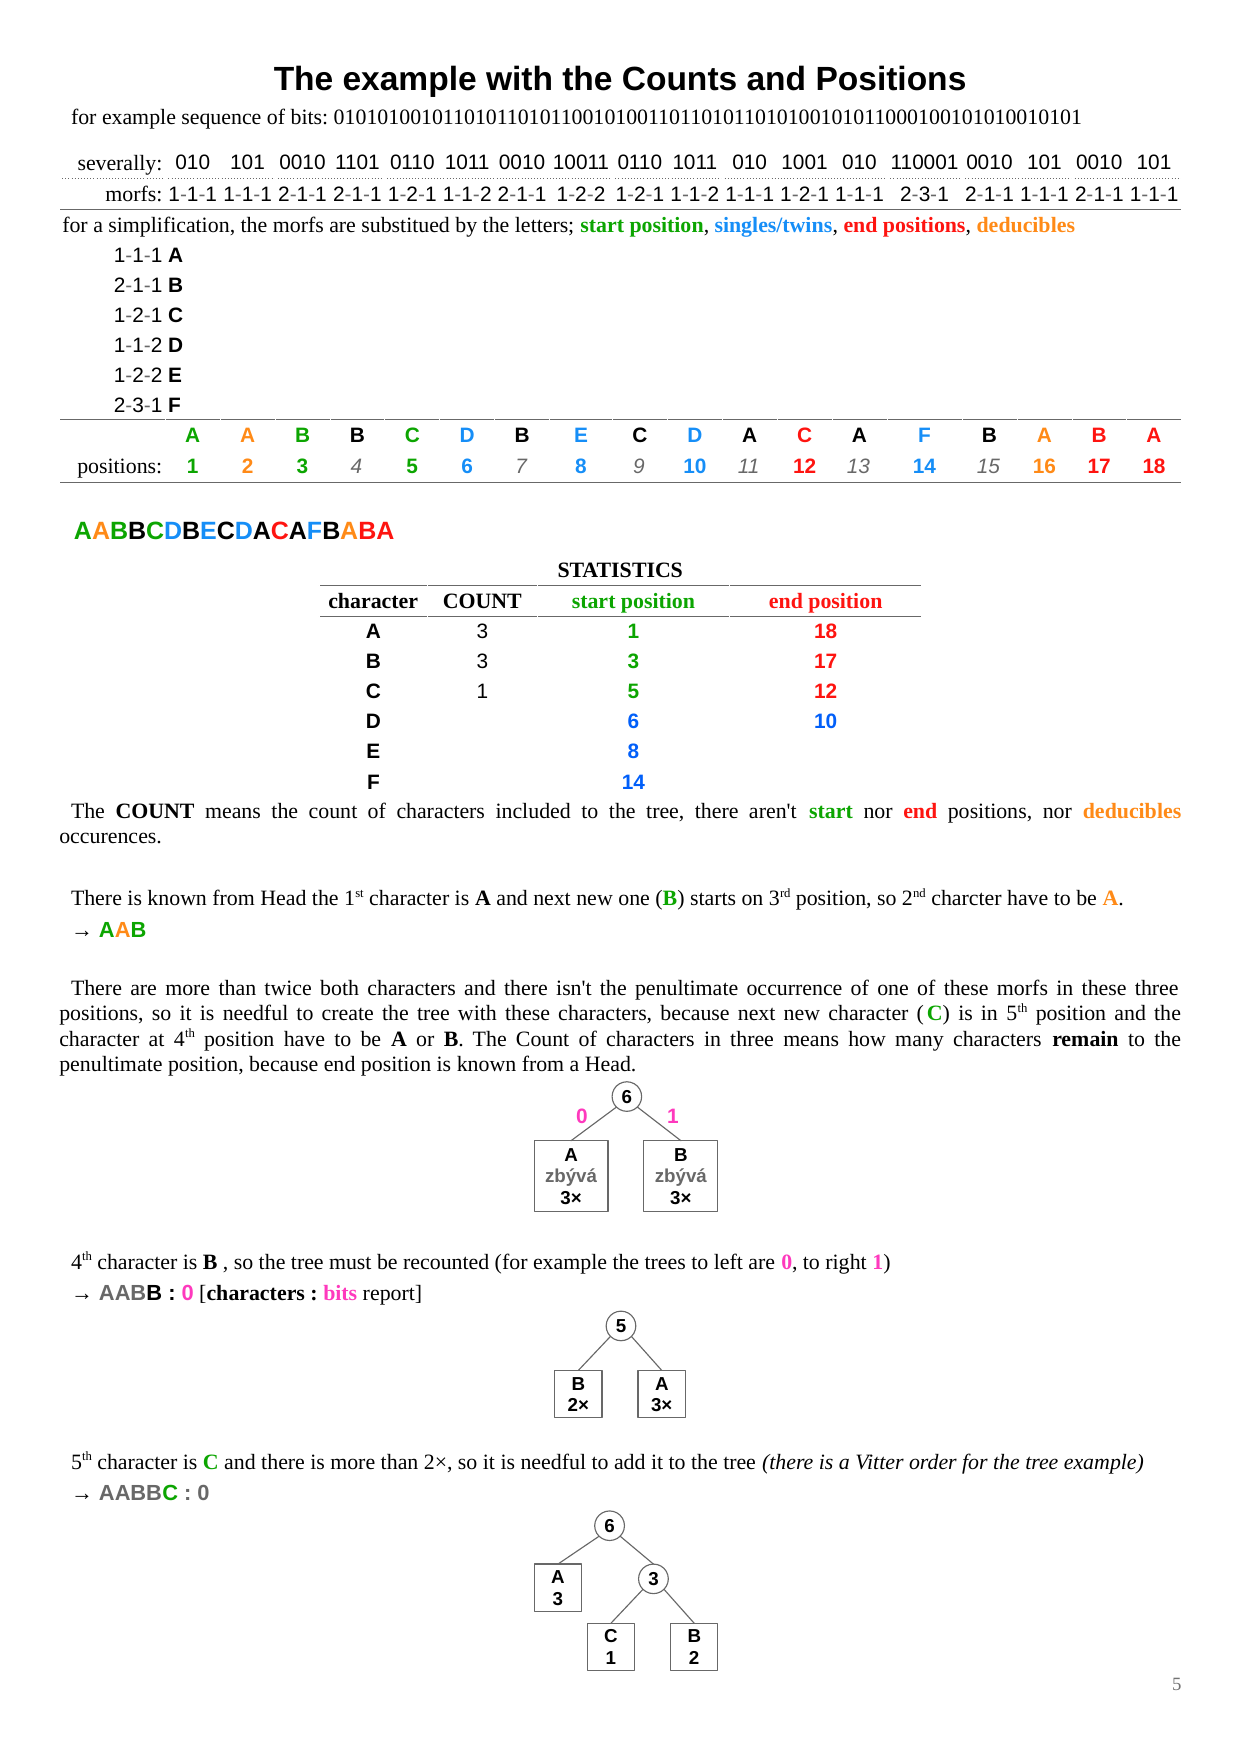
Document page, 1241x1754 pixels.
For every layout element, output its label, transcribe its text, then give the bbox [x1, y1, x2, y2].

table_cell [888, 391, 962, 419]
table_header 101 [1018, 148, 1072, 178]
table_header severally: [60, 148, 165, 178]
table_cell [495, 301, 549, 330]
table_cell [331, 301, 384, 330]
table_cell 5 [385, 452, 439, 482]
table_cell [385, 301, 439, 330]
table_cell 12 [778, 452, 832, 482]
table_header 0110 [385, 148, 439, 178]
table_cell [385, 241, 439, 270]
table_cell [888, 331, 962, 359]
table_cell E [166, 361, 220, 389]
table_cell 1-2-1 [60, 301, 165, 330]
text 4th character is B , so the tree must be recounted (for example the trees to left are 0, to right 1) [59, 1249, 1181, 1274]
table_header 0010 [963, 148, 1017, 178]
table_cell [276, 331, 330, 359]
table_cell A [833, 420, 887, 451]
table_cell F [888, 420, 962, 451]
table_cell 18 [730, 617, 921, 646]
table_cell 14 [888, 452, 962, 482]
table_cell 8 [550, 452, 612, 482]
table_cell 1-1-1 [833, 178, 887, 209]
table_cell [1073, 361, 1126, 389]
table_cell [331, 331, 384, 359]
table_cell [963, 241, 1017, 270]
table_cell [276, 241, 330, 270]
table_header 10011 [550, 148, 612, 178]
table_cell [613, 271, 667, 300]
table_cell 2 [221, 452, 275, 482]
table_cell [428, 707, 537, 735]
text for example sequence of bits: 010101001011010110101100101001101101011010100101011000100101010010101 [59, 104, 1181, 129]
table_cell [1073, 331, 1126, 359]
table_cell [550, 331, 612, 359]
table_cell [1127, 391, 1181, 419]
table_cell B [495, 420, 549, 451]
table_cell [833, 391, 887, 419]
table_cell [495, 331, 549, 359]
table_cell B [166, 271, 220, 300]
table_cell 15 [963, 452, 1017, 482]
table_cell [221, 331, 275, 359]
table_cell [963, 361, 1017, 389]
table_header 101 [1127, 148, 1181, 178]
table_cell 9 [613, 452, 667, 482]
text → AABB : 0 [characters : bits report] [59, 1280, 1181, 1305]
table_cell A [221, 420, 275, 451]
table_cell morfs: [60, 178, 165, 209]
table_cell 1-1-1 [166, 178, 220, 209]
table_cell 14 [538, 768, 729, 798]
table_cell [1127, 241, 1181, 270]
table_cell [385, 271, 439, 300]
table_cell [833, 301, 887, 330]
table_cell [668, 271, 722, 300]
table_cell [1073, 241, 1126, 270]
table_cell 1-2-2 [60, 361, 165, 389]
table_header 101 [221, 148, 275, 178]
table_cell [963, 391, 1017, 419]
table_cell [723, 361, 777, 389]
table_cell [385, 331, 439, 359]
table_cell [276, 271, 330, 300]
table_cell [833, 331, 887, 359]
table_cell [331, 241, 384, 270]
table_cell [778, 271, 832, 300]
table_cell for a simplification, the morfs are substitued by the letters; start position, singles/twins, end positions, deducibles [60, 210, 1181, 240]
table_header 0010 [495, 148, 549, 178]
table_cell [1127, 271, 1181, 300]
table_cell [723, 331, 777, 359]
table_cell [1018, 331, 1072, 359]
table_cell [221, 271, 275, 300]
table_cell [1073, 391, 1126, 419]
table_header 010 [723, 148, 777, 178]
text → AABBC : 0 [59, 1480, 1181, 1505]
text 5th character is C and there is more than 2×, so it is needful to add it to the tree (there is a Vitter order for the tree example) [59, 1449, 1181, 1474]
table_cell [1073, 271, 1126, 300]
table_cell [440, 241, 494, 270]
table_header 1011 [668, 148, 722, 178]
table_cell D [320, 707, 427, 735]
table_cell [428, 768, 537, 798]
table_cell [550, 301, 612, 330]
table_cell [440, 391, 494, 419]
table_cell [778, 361, 832, 389]
table_cell [331, 391, 384, 419]
table_cell C [778, 420, 832, 451]
table_cell [668, 361, 722, 389]
table_cell 10 [730, 707, 921, 735]
table_cell 1 [538, 617, 729, 646]
text The COUNT means the count of characters included to the tree, there aren't start nor end positions, nor deducibles occurences. [59, 798, 1181, 848]
table_cell 2-1-1 [276, 178, 330, 209]
table_cell B [331, 420, 384, 451]
table_cell 8 [538, 736, 729, 767]
table_cell 2-1-1 [1073, 178, 1126, 209]
table_cell 1-1-1 [221, 178, 275, 209]
table_cell [730, 768, 921, 798]
table_cell [613, 331, 667, 359]
table_cell 1-2-1 [385, 178, 439, 209]
table_cell 1-1-1 [1018, 178, 1072, 209]
table_cell [221, 301, 275, 330]
table_cell 2-1-1 [963, 178, 1017, 209]
table_cell [495, 391, 549, 419]
table_cell [221, 241, 275, 270]
table_cell [778, 331, 832, 359]
table_cell 1 [428, 677, 537, 706]
table_cell [668, 301, 722, 330]
table_cell [723, 391, 777, 419]
table_cell 17 [730, 647, 921, 676]
table_cell [495, 271, 549, 300]
table_cell 4 [331, 452, 384, 482]
table_cell B [963, 420, 1017, 451]
subtitle The example with the Counts and Positions [59, 59, 1181, 98]
table_cell 13 [833, 452, 887, 482]
table_cell [888, 301, 962, 330]
table_cell [550, 391, 612, 419]
text There is known from Head the 1st character is A and next new one (B) starts on 3rd position, so 2nd charcter have to be A. [59, 885, 1181, 911]
table_cell start position [538, 586, 729, 616]
table_cell E [550, 420, 612, 451]
table_cell 1-1-1 [60, 241, 165, 270]
table_cell 2-3-1 [60, 391, 165, 419]
table_cell [888, 271, 962, 300]
table_cell 1-2-1 [778, 178, 832, 209]
table_header 110001 [888, 148, 962, 178]
table_cell 1-1-2 [60, 331, 165, 359]
table_cell [613, 241, 667, 270]
table_cell 12 [730, 677, 921, 706]
table_cell 1-1-2 [668, 178, 722, 209]
table_cell 1-1-1 [1127, 178, 1181, 209]
table_cell [440, 361, 494, 389]
table_cell 17 [1073, 452, 1126, 482]
table_cell [888, 361, 962, 389]
table_cell [963, 271, 1017, 300]
table_cell [331, 271, 384, 300]
table_cell [1073, 301, 1126, 330]
table_cell [550, 361, 612, 389]
table_cell 2-3-1 [888, 178, 962, 209]
table_cell 2-1-1 [331, 178, 384, 209]
table_cell [723, 241, 777, 270]
table_cell [723, 271, 777, 300]
table_cell [440, 331, 494, 359]
table_cell A [723, 420, 777, 451]
table_header 1011 [440, 148, 494, 178]
table_cell [778, 301, 832, 330]
table_cell 1-1-2 [440, 178, 494, 209]
table_cell AABBCDBECDACAFBABA [60, 483, 1181, 553]
table_cell [963, 301, 1017, 330]
table_cell [613, 301, 667, 330]
table_cell [440, 301, 494, 330]
table_cell 3 [276, 452, 330, 482]
table_cell COUNT [428, 586, 537, 616]
table_cell [730, 736, 921, 767]
table_cell [221, 361, 275, 389]
table_cell [1018, 301, 1072, 330]
table_cell 1 [166, 452, 220, 482]
table_cell [888, 241, 962, 270]
table_cell 5 [538, 677, 729, 706]
table_cell [963, 331, 1017, 359]
table_cell [668, 391, 722, 419]
table_cell C [385, 420, 439, 451]
table_cell [668, 331, 722, 359]
table_cell [833, 241, 887, 270]
table_cell C [166, 301, 220, 330]
table_cell positions: [60, 452, 165, 482]
table_cell 7 [495, 452, 549, 482]
table_cell [1127, 361, 1181, 389]
table_cell 1-1-1 [723, 178, 777, 209]
table_cell end position [730, 586, 921, 616]
table_header 0010 [276, 148, 330, 178]
table_header 010 [833, 148, 887, 178]
table_cell 18 [1127, 452, 1181, 482]
table_cell D [166, 331, 220, 359]
table_header 010 [166, 148, 220, 178]
table_cell D [668, 420, 722, 451]
table_cell 2-1-1 [495, 178, 549, 209]
table_cell A [1127, 420, 1181, 451]
table_cell 6 [440, 452, 494, 482]
table_cell [550, 241, 612, 270]
table_cell [60, 420, 165, 451]
table_cell B [1073, 420, 1126, 451]
table_cell B [320, 647, 427, 676]
table_cell [276, 391, 330, 419]
table_cell A [1018, 420, 1072, 451]
table_cell C [320, 677, 427, 706]
table_cell [550, 271, 612, 300]
table_cell [221, 391, 275, 419]
text There are more than twice both characters and there isn't the penultimate occurrence of one of these morfs in these three positions, so it is needful to create the tree with these characters, because next new character (C) is in 5th position and the character at 4th position have to be A or B. The Count of characters in three means how many characters remain to the penultimate position, because end position is known from a Head. [59, 975, 1181, 1076]
table_cell 3 [538, 647, 729, 676]
table_cell 6 [538, 707, 729, 735]
table_cell [1018, 361, 1072, 389]
table_cell [385, 391, 439, 419]
table_cell 16 [1018, 452, 1072, 482]
table_cell [428, 736, 537, 767]
table_cell D [440, 420, 494, 451]
table_cell [1018, 241, 1072, 270]
table_cell 2-1-1 [60, 271, 165, 300]
table_cell [778, 241, 832, 270]
table_cell [1127, 331, 1181, 359]
table_cell [723, 301, 777, 330]
table_header 0010 [1073, 148, 1126, 178]
table_header 0110 [613, 148, 667, 178]
table_cell [833, 361, 887, 389]
table_cell [331, 361, 384, 389]
table_cell [276, 301, 330, 330]
table_cell 1-2-2 [550, 178, 612, 209]
table_cell [495, 241, 549, 270]
table_cell C [613, 420, 667, 451]
table_cell [778, 391, 832, 419]
table_cell A [166, 420, 220, 451]
table_cell 3 [428, 617, 537, 646]
table_cell B [276, 420, 330, 451]
table_cell A [320, 617, 427, 646]
table_cell F [320, 768, 427, 798]
table_cell [276, 361, 330, 389]
table_cell [613, 391, 667, 419]
table_header 1001 [778, 148, 832, 178]
table_cell 1-2-1 [613, 178, 667, 209]
table_cell character [320, 586, 427, 616]
table_cell F [166, 391, 220, 419]
table_cell [1018, 271, 1072, 300]
table_cell E [320, 736, 427, 767]
table_cell 10 [668, 452, 722, 482]
table_cell [1018, 391, 1072, 419]
table_cell [1127, 301, 1181, 330]
table_header STATISTICS [320, 555, 921, 585]
table_cell A [166, 241, 220, 270]
text → AAB [59, 916, 1181, 942]
table_cell 3 [428, 647, 537, 676]
table_header 1101 [331, 148, 384, 178]
table_cell [440, 271, 494, 300]
table_cell [385, 361, 439, 389]
table_cell [833, 271, 887, 300]
table_cell 11 [723, 452, 777, 482]
table_cell [668, 241, 722, 270]
table_cell [613, 361, 667, 389]
table_cell [495, 361, 549, 389]
